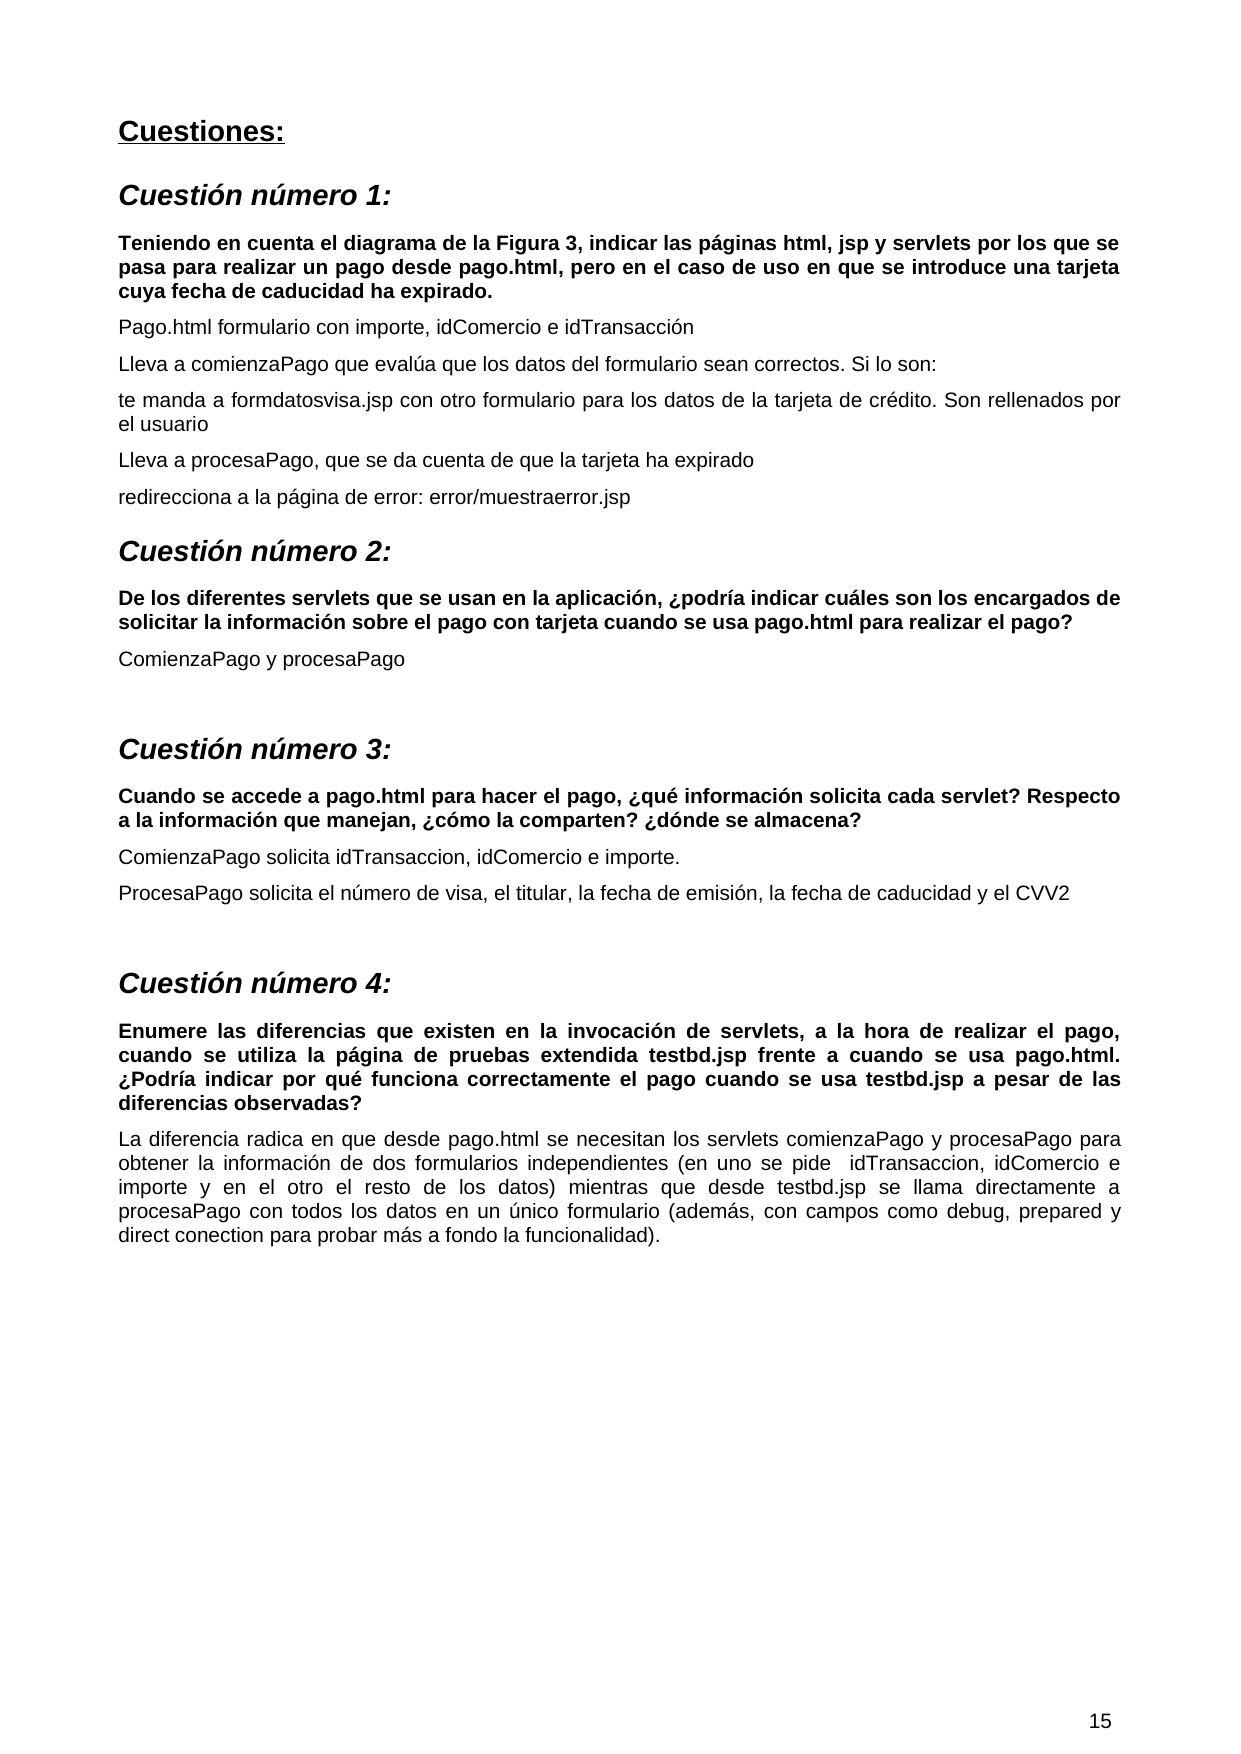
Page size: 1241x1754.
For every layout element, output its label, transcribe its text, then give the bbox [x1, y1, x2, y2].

text Lleva a procesaPago, que se da cuenta de que la tarjeta ha expirado [118, 448, 1122, 472]
text ProcesaPago solicita el número de visa, el titular, la fecha de emisión, la fecha de caducidad y el CVV2 [118, 881, 1122, 905]
text La diferencia radica en que desde pago.html se necesitan los servlets comienzaPago y procesaPago para obtener la información de dos formularios independientes (en uno se pide idTransaccion, idComercio e importe y en el otro el resto de los datos) mientras que desde testbd.jsp se llama directamente a procesaPago con todos los datos en un único formulario (además, con campos como debug, prepared y direct conection para probar más a fondo la funcionalidad). [118, 1127, 1122, 1247]
text Teniendo en cuenta el diagrama de la Figura 3, indicar las páginas html, jsp y servlets por los que se pasa para realizar un pago desde pago.html, pero en el caso de uso en que se introduce una tarjeta cuya fecha de caducidad ha expirado. [118, 231, 1122, 302]
subtitle Cuestión número 1: [118, 178, 1122, 212]
text ComienzaPago solicita idTransaccion, idComercio e importe. [118, 844, 1122, 868]
subtitle Cuestión número 4: [118, 966, 1122, 1000]
text ComienzaPago y procesaPago [118, 646, 1122, 670]
text Enumere las diferencias que existen en la invocación de servlets, a la hora de realizar el pago, cuando se utiliza la página de pruebas extendida testbd.jsp frente a cuando se usa pago.html. ¿Podría indicar por qué funciona correctamente el pago cuando se usa testbd.jsp a pesar de las diferencias observadas? [118, 1019, 1122, 1114]
text De los diferentes servlets que se usan en la aplicación, ¿podría indicar cuáles son los encargados de solicitar la información sobre el pago con tarjeta cuando se usa pago.html para realizar el pago? [118, 586, 1122, 634]
subtitle Cuestión número 2: [118, 534, 1122, 567]
subtitle Cuestión número 3: [118, 732, 1122, 765]
text Cuando se accede a pago.html para hacer el pago, ¿qué información solicita cada servlet? Respecto a la información que manejan, ¿cómo la comparten? ¿dónde se almacena? [118, 784, 1122, 832]
subtitle Cuestiones: [118, 113, 1122, 147]
text Pago.html formulario con importe, idComercio e idTransacción [118, 315, 1122, 339]
text Lleva a comienzaPago que evalúa que los datos del formulario sean correctos. Si lo son: [118, 351, 1122, 375]
text te manda a formdatosvisa.jsp con otro formulario para los datos de la tarjeta de crédito. Son rellenados por el usuario [118, 388, 1122, 436]
text redirecciona a la página de error: error/muestraerror.jsp [118, 485, 1122, 509]
